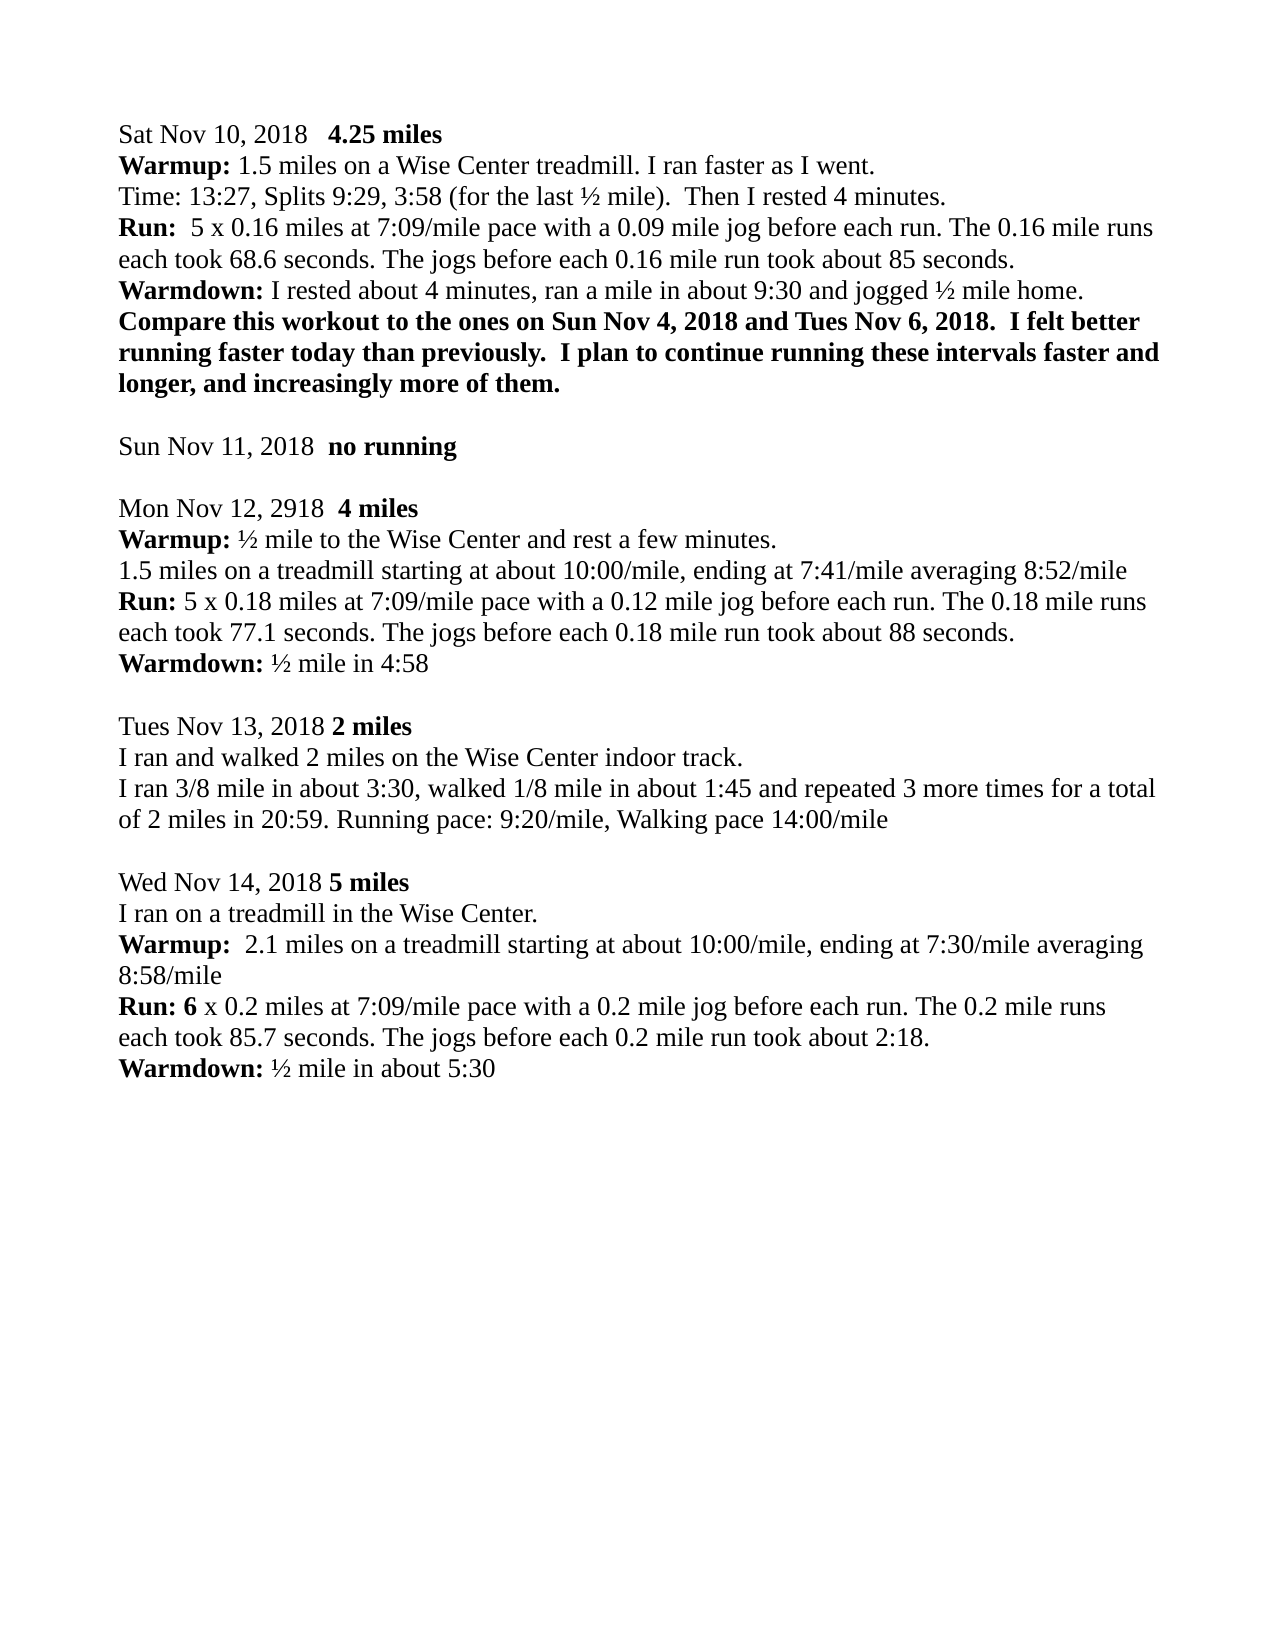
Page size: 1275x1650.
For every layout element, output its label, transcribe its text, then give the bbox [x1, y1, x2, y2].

text Warmup: ½ mile to the Wise Center and rest a few minutes. [118, 523, 1161, 554]
text Sat Nov 10, 2018 4.25 miles [118, 118, 1161, 149]
text Compare this workout to the ones on Sun Nov 4, 2018 and Tues Nov 6, 2018. I felt better running faster today than previously. I plan to continue running these intervals faster and longer, and increasingly more of them. [118, 305, 1161, 398]
list Run: 6 x 0.2 miles at 7:09/mile pace with a 0.2 mile jog before each run. The 0.2 mile runs each took 85.7 seconds. The jogs before each 0.2 mile run took about 2:18. [118, 990, 1161, 1052]
text Tues Nov 13, 2018 2 miles [118, 710, 1161, 741]
text Wed Nov 14, 2018 5 miles [118, 866, 1161, 897]
list 1.5 miles on a treadmill starting at about 10:00/mile, ending at 7:41/mile averaging 8:52/mile Run: 5 x 0.18 miles at 7:09/mile pace with a 0.12 mile jog before each run. The 0.18 mile runs each took 77.1 seconds. The jogs before each 0.18 mile run took about 88 seconds. [118, 554, 1161, 648]
text Time: 13:27, Splits 9:29, 3:58 (for the last ½ mile). Then I rested 4 minutes. [118, 180, 1161, 212]
text Warmdown: I rested about 4 minutes, ran a mile in about 9:30 and jogged ½ mile home. [118, 274, 1161, 305]
list Warmdown: ½ mile in 4:58 [118, 648, 1161, 679]
text Warmup: 2.1 miles on a treadmill starting at about 10:00/mile, ending at 7:30/mile averaging 8:58/mile [118, 928, 1161, 990]
text Warmup: 1.5 miles on a Wise Center treadmill. I ran faster as I went. [118, 149, 1161, 180]
text I ran and walked 2 miles on the Wise Center indoor track. [118, 741, 1161, 772]
text Run: 5 x 0.16 miles at 7:09/mile pace with a 0.09 mile jog before each run. The 0.16 mile runs each took 68.6 seconds. The jogs before each 0.16 mile run took about 85 seconds. [118, 212, 1161, 274]
list Warmdown: ½ mile in about 5:30 [118, 1052, 1161, 1084]
text Mon Nov 12, 2918 4 miles [118, 492, 1161, 523]
text Sun Nov 11, 2018 no running [118, 429, 1161, 461]
text I ran 3/8 mile in about 3:30, walked 1/8 mile in about 1:45 and repeated 3 more times for a total of 2 miles in 20:59. Running pace: 9:20/mile, Walking pace 14:00/mile [118, 772, 1161, 834]
text I ran on a treadmill in the Wise Center. [118, 897, 1161, 928]
